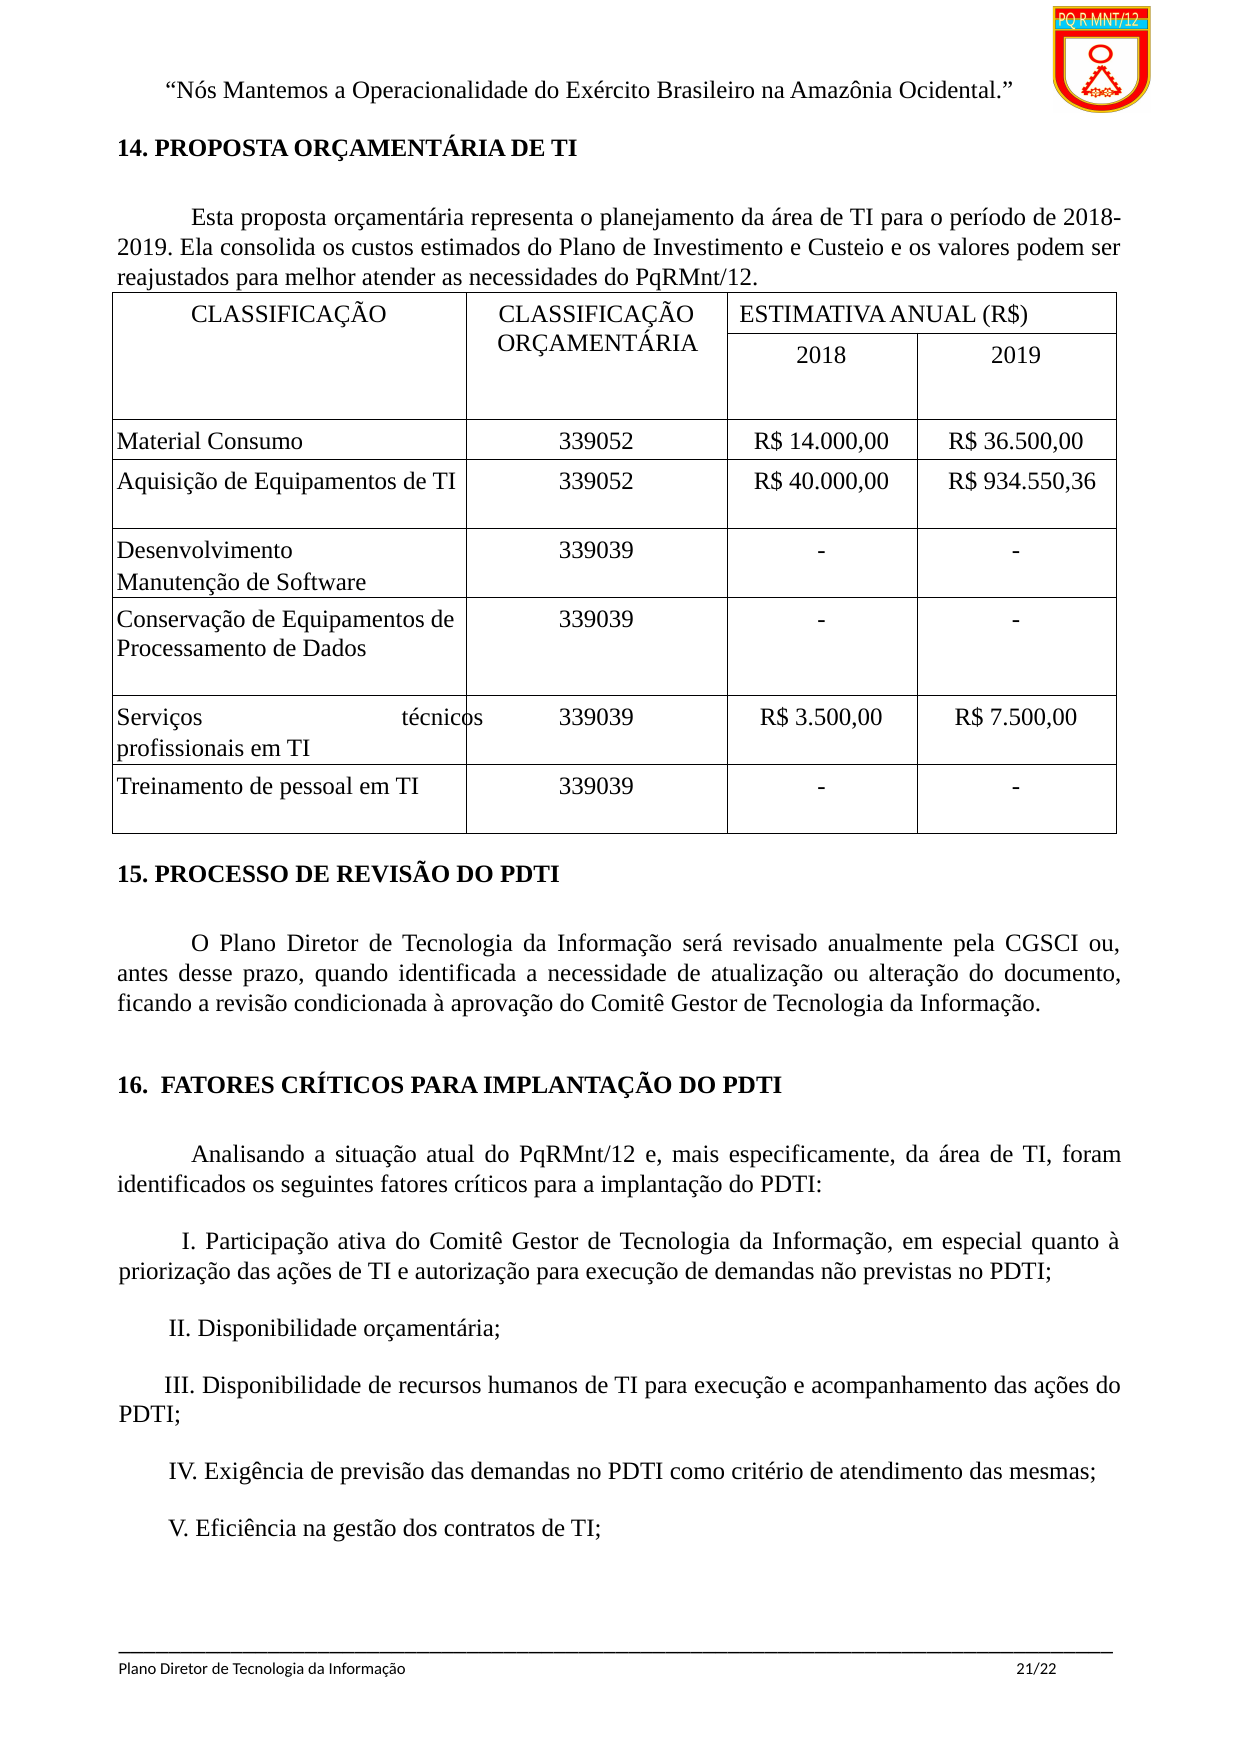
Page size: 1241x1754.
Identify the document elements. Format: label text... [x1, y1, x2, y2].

text O Plano Diretor de Tecnologia da Informação será revisado anualmente pela CGSCI ou, antes desse prazo, quando identificada a necessidade de atualização ou alteração do documento, ficando a revisão condicionada à aprovação do Comitê Gestor de Tecnologia da Informação. [117, 928, 1122, 1016]
picture [1052, 6, 1151, 113]
subtitle 14. PROPOSTA ORÇAMENTÁRIA DE TI [117, 133, 1123, 162]
list I. Participação ativa do Comitê Gestor de Tecnologia da Informação, em especial quanto à priorização das ações de TI e autorização para execução de demandas não previstas no PDTI; [118, 1226, 1122, 1284]
table_cell Desenvolvimento e Manutenção de Software [113, 529, 466, 597]
table_cell R$ 14.000,00 [728, 420, 917, 459]
list II. Disponibilidade orçamentária; [118, 1313, 1122, 1341]
table_cell 339039 [467, 765, 727, 833]
table_cell R$ 36.500,00 [918, 420, 1116, 459]
table_cell 339052 [467, 420, 727, 459]
list III. Disponibilidade de recursos humanos de TI para execução e acompanhamento das ações do PDTI; [118, 1370, 1122, 1428]
table_cell R$ 934.550,36 [918, 460, 1116, 528]
subtitle 16. FATORES CRÍTICOS PARA IMPLANTAÇÃO DO PDTI [117, 1070, 1123, 1099]
table_header CLASSIFICAÇÃO ORÇAMENTÁRIA [467, 293, 727, 419]
table_cell 339039 [467, 529, 727, 597]
text Analisando a situação atual do PqRMnt/12 e, mais especificamente, da área de TI, foram identificados os seguintes fatores críticos para a implantação do PDTI: [117, 1139, 1122, 1198]
table_cell - [728, 765, 917, 833]
table_cell 339039 [467, 598, 727, 695]
table_cell 339039 [467, 696, 727, 764]
table_cell - [918, 765, 1116, 833]
table_cell - [918, 529, 1116, 597]
table_header CLASSIFICAÇÃO [113, 293, 466, 419]
table_cell R$ 7.500,00 [918, 696, 1116, 764]
table_cell Material Consumo [113, 420, 466, 459]
table_cell Treinamento de pessoal em TI [113, 765, 466, 833]
list V. Eficiência na gestão dos contratos de TI; [118, 1513, 1122, 1542]
table_cell 2018 [728, 334, 917, 419]
subtitle 15. PROCESSO DE REVISÃO DO PDTI [117, 859, 1123, 888]
table_cell R$ 40.000,00 [728, 460, 917, 528]
table_cell 2019 [918, 334, 1116, 419]
table_cell R$ 3.500,00 [728, 696, 917, 764]
table_cell Aquisição de Equipamentos de TI [113, 460, 466, 528]
text Esta proposta orçamentária representa o planejamento da área de TI para o período de 2018-2019. Ela consolida os custos estimados do Plano de Investimento e Custeio e os valores podem ser reajustados para melhor atender as necessidades do PqRMnt/12. [117, 202, 1122, 290]
table_cell - [728, 529, 917, 597]
table_cell - [918, 598, 1116, 695]
table_cell 339052 [467, 460, 727, 528]
table_header ESTIMATIVA ANUAL (R$) [728, 293, 1116, 333]
table_cell Serviços técnicos profissionais em TI [113, 696, 466, 764]
table_cell - [728, 598, 917, 695]
table_cell Conservação de Equipamentos de Processamento de Dados [113, 598, 466, 695]
list IV. Exigência de previsão das demandas no PDTI como critério de atendimento das mesmas; [118, 1456, 1122, 1485]
